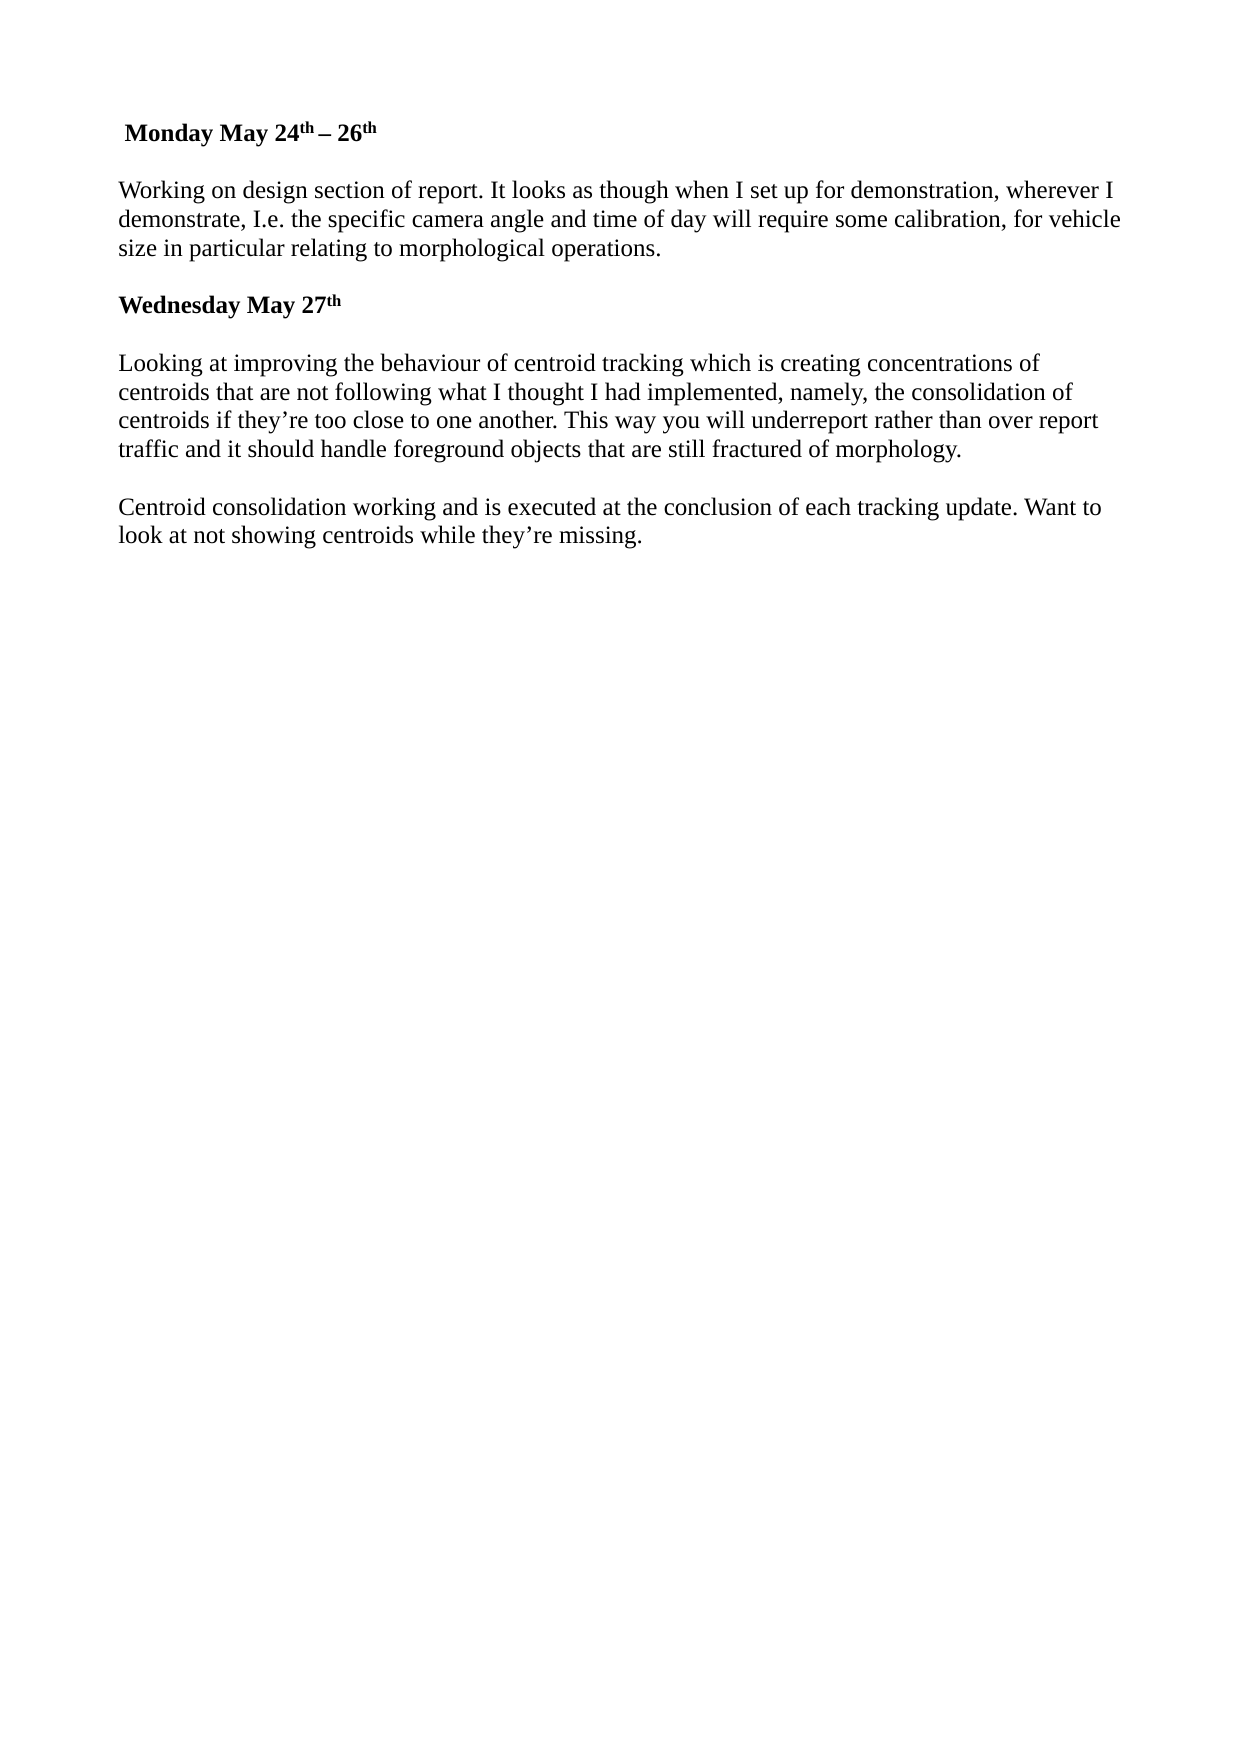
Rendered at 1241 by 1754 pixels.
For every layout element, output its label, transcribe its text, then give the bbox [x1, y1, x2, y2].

text Wednesday May 27th [118, 291, 1122, 319]
text Looking at improving the behaviour of centroid tracking which is creating concentrations of centroids that are not following what I thought I had implemented, namely, the consolidation of centroids if they’re too close to one another. This way you will underreport rather than over report traffic and it should handle foreground objects that are still fractured of morphology. [118, 348, 1122, 463]
text Centroid consolidation working and is executed at the conclusion of each tracking update. Want to look at not showing centroids while they’re missing. [118, 492, 1122, 549]
text Working on design section of report. It looks as though when I set up for demonstration, wherever I demonstrate, I.e. the specific camera angle and time of day will require some calibration, for vehicle size in particular relating to morphological operations. [118, 176, 1122, 262]
text Monday May 24th – 26th [118, 118, 1122, 147]
